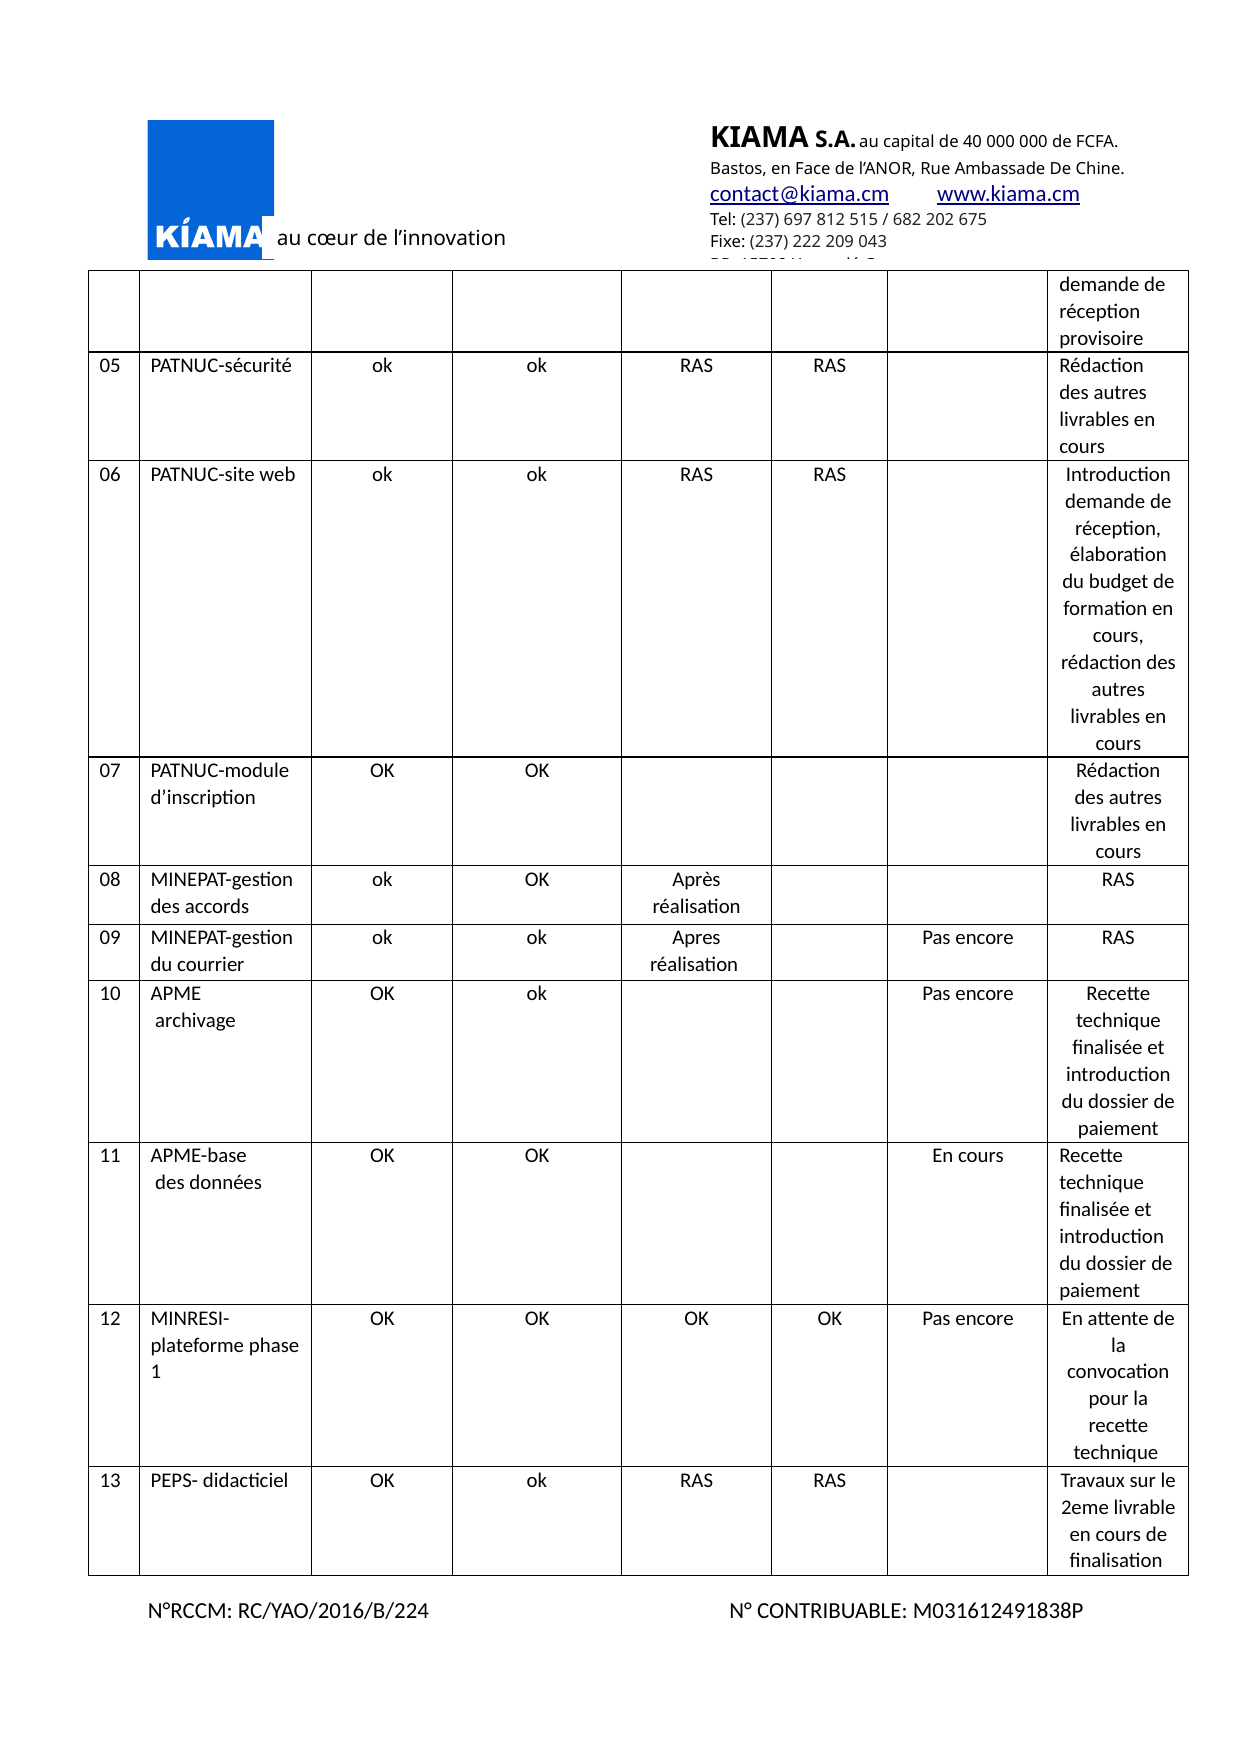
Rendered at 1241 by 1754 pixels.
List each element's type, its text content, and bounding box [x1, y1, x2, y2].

table_cell 11 [89, 1143, 139, 1304]
table_cell 10 [89, 981, 139, 1142]
table_cell ok [312, 925, 452, 979]
table_cell [89, 271, 139, 351]
table_cell ok [453, 461, 621, 756]
table_cell RAS [622, 461, 771, 756]
table_cell PEPS- didacticiel [140, 1467, 311, 1574]
table_cell [772, 271, 887, 351]
table_cell OK [453, 1143, 621, 1304]
table_cell RAS [772, 353, 887, 460]
table_cell [888, 461, 1047, 756]
table_cell [772, 866, 887, 923]
table_cell ok [312, 353, 452, 460]
table_cell ok [312, 461, 452, 756]
table_cell PATNUC-module d’inscription [140, 758, 311, 865]
table_cell Après réalisation [622, 866, 771, 923]
table_cell [888, 866, 1047, 923]
table_cell RAS [1048, 866, 1188, 923]
table_cell OK [312, 981, 452, 1142]
table_cell [888, 758, 1047, 865]
table_cell RAS [622, 353, 771, 460]
table_cell OK [622, 1305, 771, 1466]
table_cell PATNUC-site web [140, 461, 311, 756]
table_cell [453, 271, 621, 351]
table_cell OK [772, 1305, 887, 1466]
table_cell [312, 271, 452, 351]
table_cell MINEPAT-gestion du courrier [140, 925, 311, 979]
table_cell 09 [89, 925, 139, 979]
table_cell Introduction demande de réception, élaboration du budget de formation en cours, rédaction des autres livrables en cours [1048, 461, 1188, 756]
table_cell Recette technique finalisée et introduction du dossier de paiement [1048, 1143, 1188, 1304]
table_cell OK [453, 866, 621, 923]
table_cell [772, 1143, 887, 1304]
table_cell 07 [89, 758, 139, 865]
table_cell 05 [89, 353, 139, 460]
table_cell OK [312, 1467, 452, 1574]
table_cell [622, 1143, 771, 1304]
table_cell APME archivage [140, 981, 311, 1142]
table_cell 08 [89, 866, 139, 923]
table_cell MINEPAT-gestion des accords [140, 866, 311, 923]
table_cell RAS [1048, 925, 1188, 979]
table_cell [772, 925, 887, 979]
table_cell [622, 981, 771, 1142]
table_cell Recette technique finalisée et introduction du dossier de paiement [1048, 981, 1188, 1142]
table_cell [772, 758, 887, 865]
table_cell Rédaction des autres livrables en cours [1048, 353, 1188, 460]
table_cell OK [453, 1305, 621, 1466]
table_cell RAS [622, 1467, 771, 1574]
table_cell 06 [89, 461, 139, 756]
table_cell ok [453, 1467, 621, 1574]
table_cell OK [312, 1143, 452, 1304]
table_cell [622, 758, 771, 865]
table_cell Apres réalisation [622, 925, 771, 979]
table_cell OK [453, 758, 621, 865]
table_cell En cours [888, 1143, 1047, 1304]
table_cell [888, 353, 1047, 460]
table_cell MINRESI-plateforme phase 1 [140, 1305, 311, 1466]
table_cell ok [312, 866, 452, 923]
table_cell ok [453, 353, 621, 460]
table_cell En attente de la convocation pour la recette technique [1048, 1305, 1188, 1466]
table_cell 13 [89, 1467, 139, 1574]
table_cell RAS [772, 1467, 887, 1574]
table_cell APME-base des données [140, 1143, 311, 1304]
table_cell Pas encore [888, 925, 1047, 979]
table_cell [888, 1467, 1047, 1574]
table_cell OK [312, 758, 452, 865]
table_cell [140, 271, 311, 351]
table_cell Pas encore [888, 1305, 1047, 1466]
table_cell 12 [89, 1305, 139, 1466]
table_cell Pas encore [888, 981, 1047, 1142]
table_cell demande de réception provisoire [1048, 271, 1188, 351]
table_cell Travaux sur le 2eme livrable en cours de finalisation [1048, 1467, 1188, 1574]
table_cell [888, 271, 1047, 351]
table_cell Rédaction des autres livrables en cours [1048, 758, 1188, 865]
table_cell ok [453, 925, 621, 979]
table_cell [772, 981, 887, 1142]
table_cell PATNUC-sécurité [140, 353, 311, 460]
table_cell ok [453, 981, 621, 1142]
table_cell RAS [772, 461, 887, 756]
table_cell OK [312, 1305, 452, 1466]
table_cell [622, 271, 771, 351]
